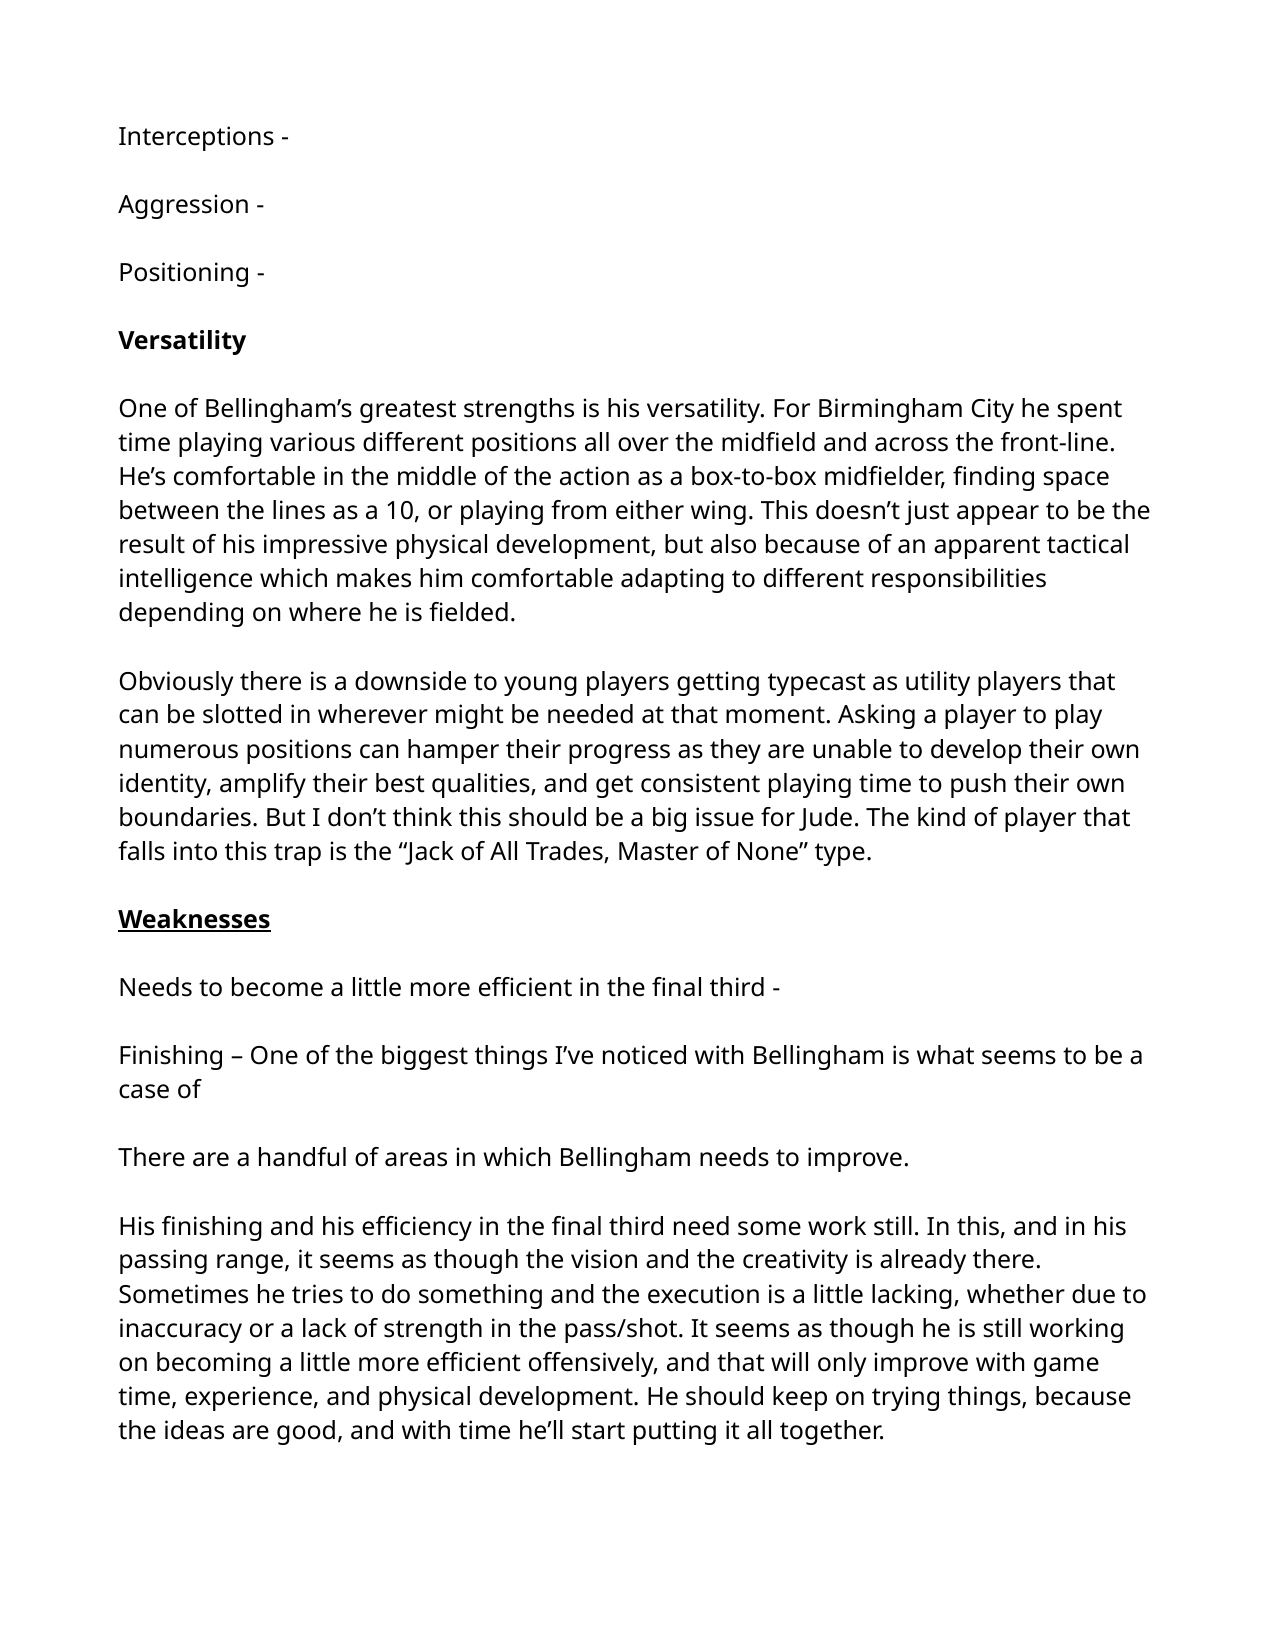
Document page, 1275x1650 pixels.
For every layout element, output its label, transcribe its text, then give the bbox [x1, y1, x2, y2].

text One of Bellingham’s greatest strengths is his versatility. For Birmingham City he spent time playing various different positions all over the midfield and across the front-line. He’s comfortable in the middle of the action as a box-to-box midfielder, finding space between the lines as a 10, or playing from either wing. This doesn’t just appear to be the result of his impressive physical development, but also because of an apparent tactical intelligence which makes him comfortable adapting to different responsibilities depending on where he is fielded. [118, 391, 1157, 629]
text Finishing – One of the biggest things I’ve noticed with Bellingham is what seems to be a case of [118, 1038, 1157, 1106]
text Needs to become a little more efficient in the final third - [118, 970, 1157, 1004]
text Aggression - [118, 186, 1157, 220]
text Obviously there is a downside to young players getting typecast as utility players that can be slotted in wherever might be needed at that moment. Asking a player to play numerous positions can hamper their progress as they are unable to develop their own identity, amplify their best qualities, and get consistent playing time to push their own boundaries. But I don’t think this should be a big issue for Jude. The kind of player that falls into this trap is the “Jack of All Trades, Master of None” type. [118, 663, 1157, 867]
text Versatility [118, 322, 1157, 357]
text Positioning - [118, 254, 1157, 288]
text His finishing and his efficiency in the final third need some work still. In this, and in his passing range, it seems as though the vision and the creativity is already there. Sometimes he tries to do something and the execution is a little lacking, whether due to inaccuracy or a lack of strength in the pass/shot. It seems as though he is still working on becoming a little more efficient offensively, and that will only improve with game time, experience, and physical development. He should keep on trying things, because the ideas are good, and with time he’ll start putting it all together. [118, 1208, 1157, 1447]
text Weaknesses [118, 902, 1157, 936]
text There are a handful of areas in which Bellingham needs to improve. [118, 1140, 1157, 1174]
text Interceptions - [118, 118, 1157, 152]
